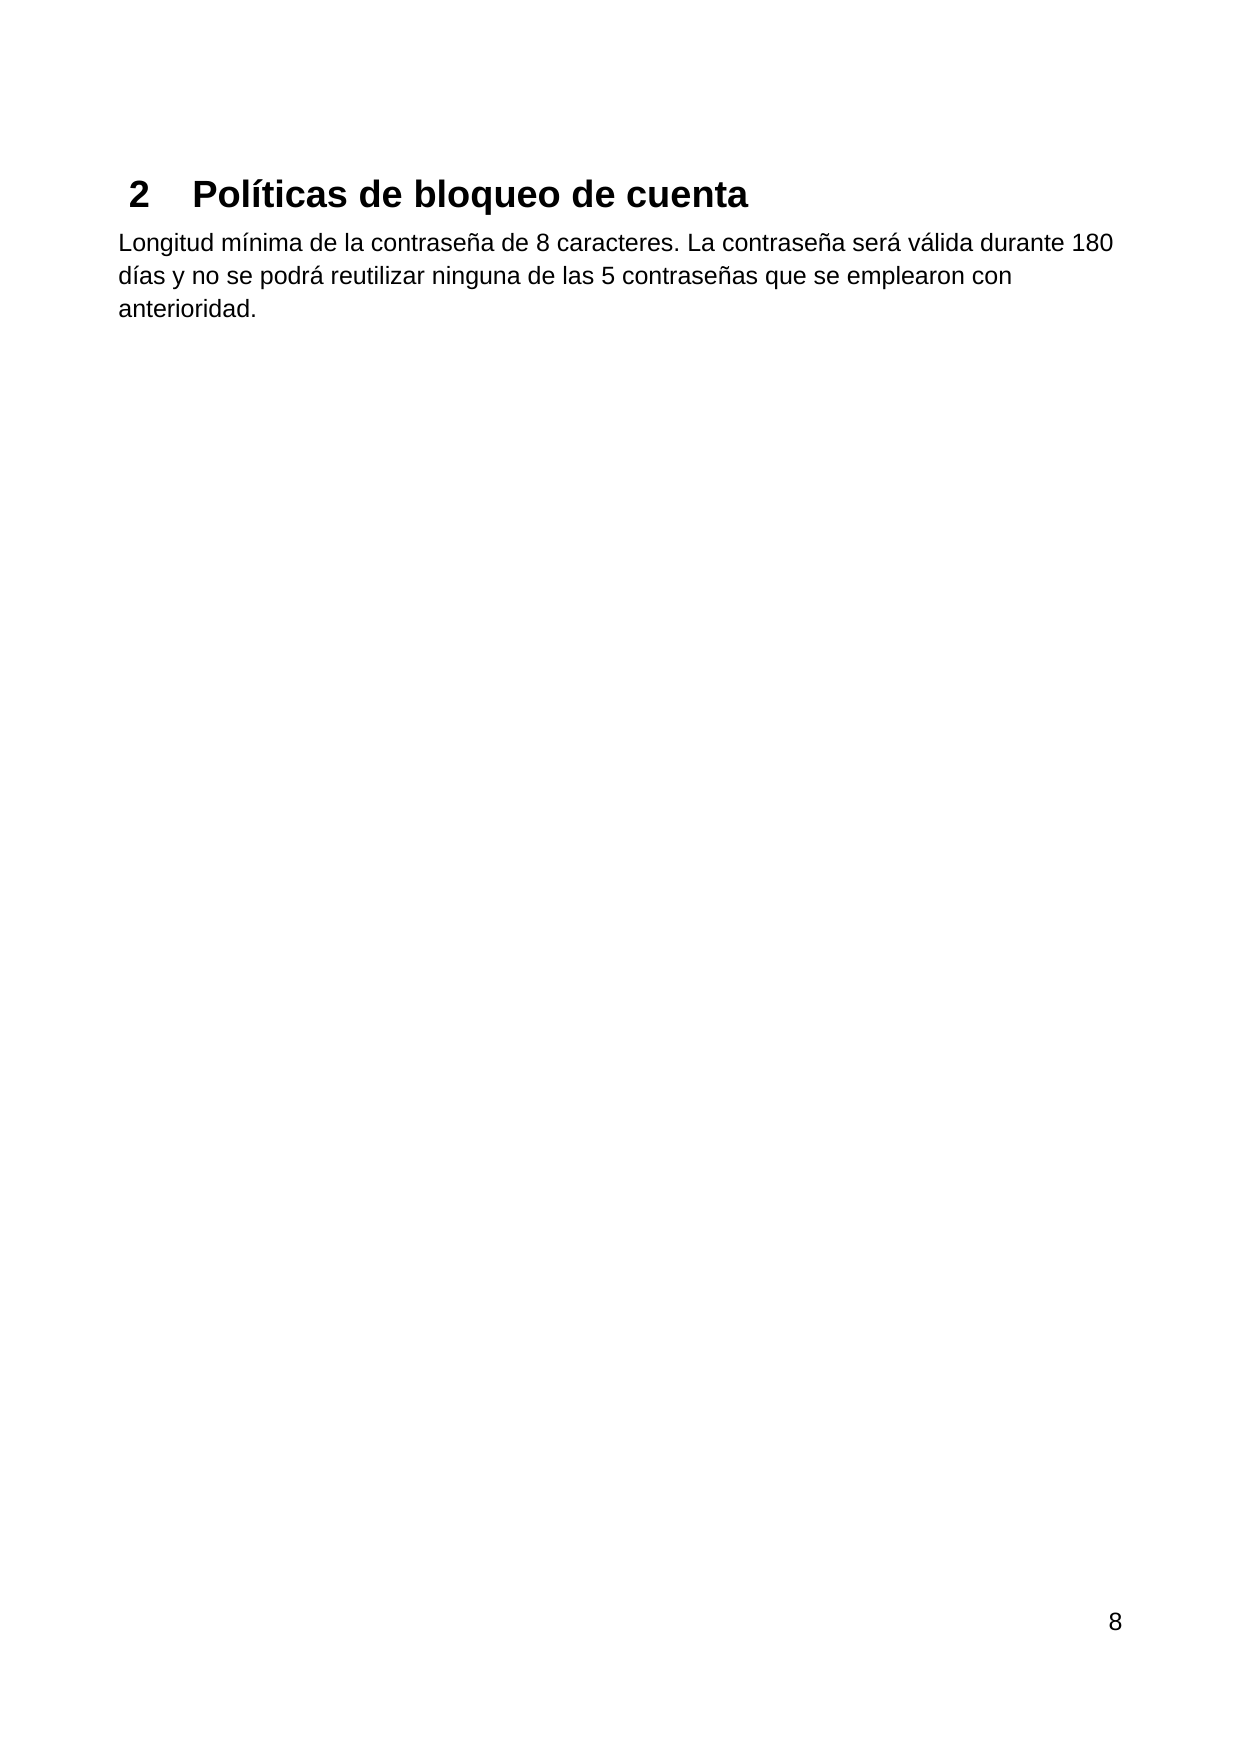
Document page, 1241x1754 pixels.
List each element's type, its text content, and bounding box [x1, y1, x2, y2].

subtitle Políticas de bloqueo de cuenta [118, 172, 1122, 216]
text Longitud mínima de la contraseña de 8 caracteres. La contraseña será válida durante 180 días y no se podrá reutilizar ninguna de las 5 contraseñas que se emplearon con anterioridad. [118, 228, 1122, 323]
